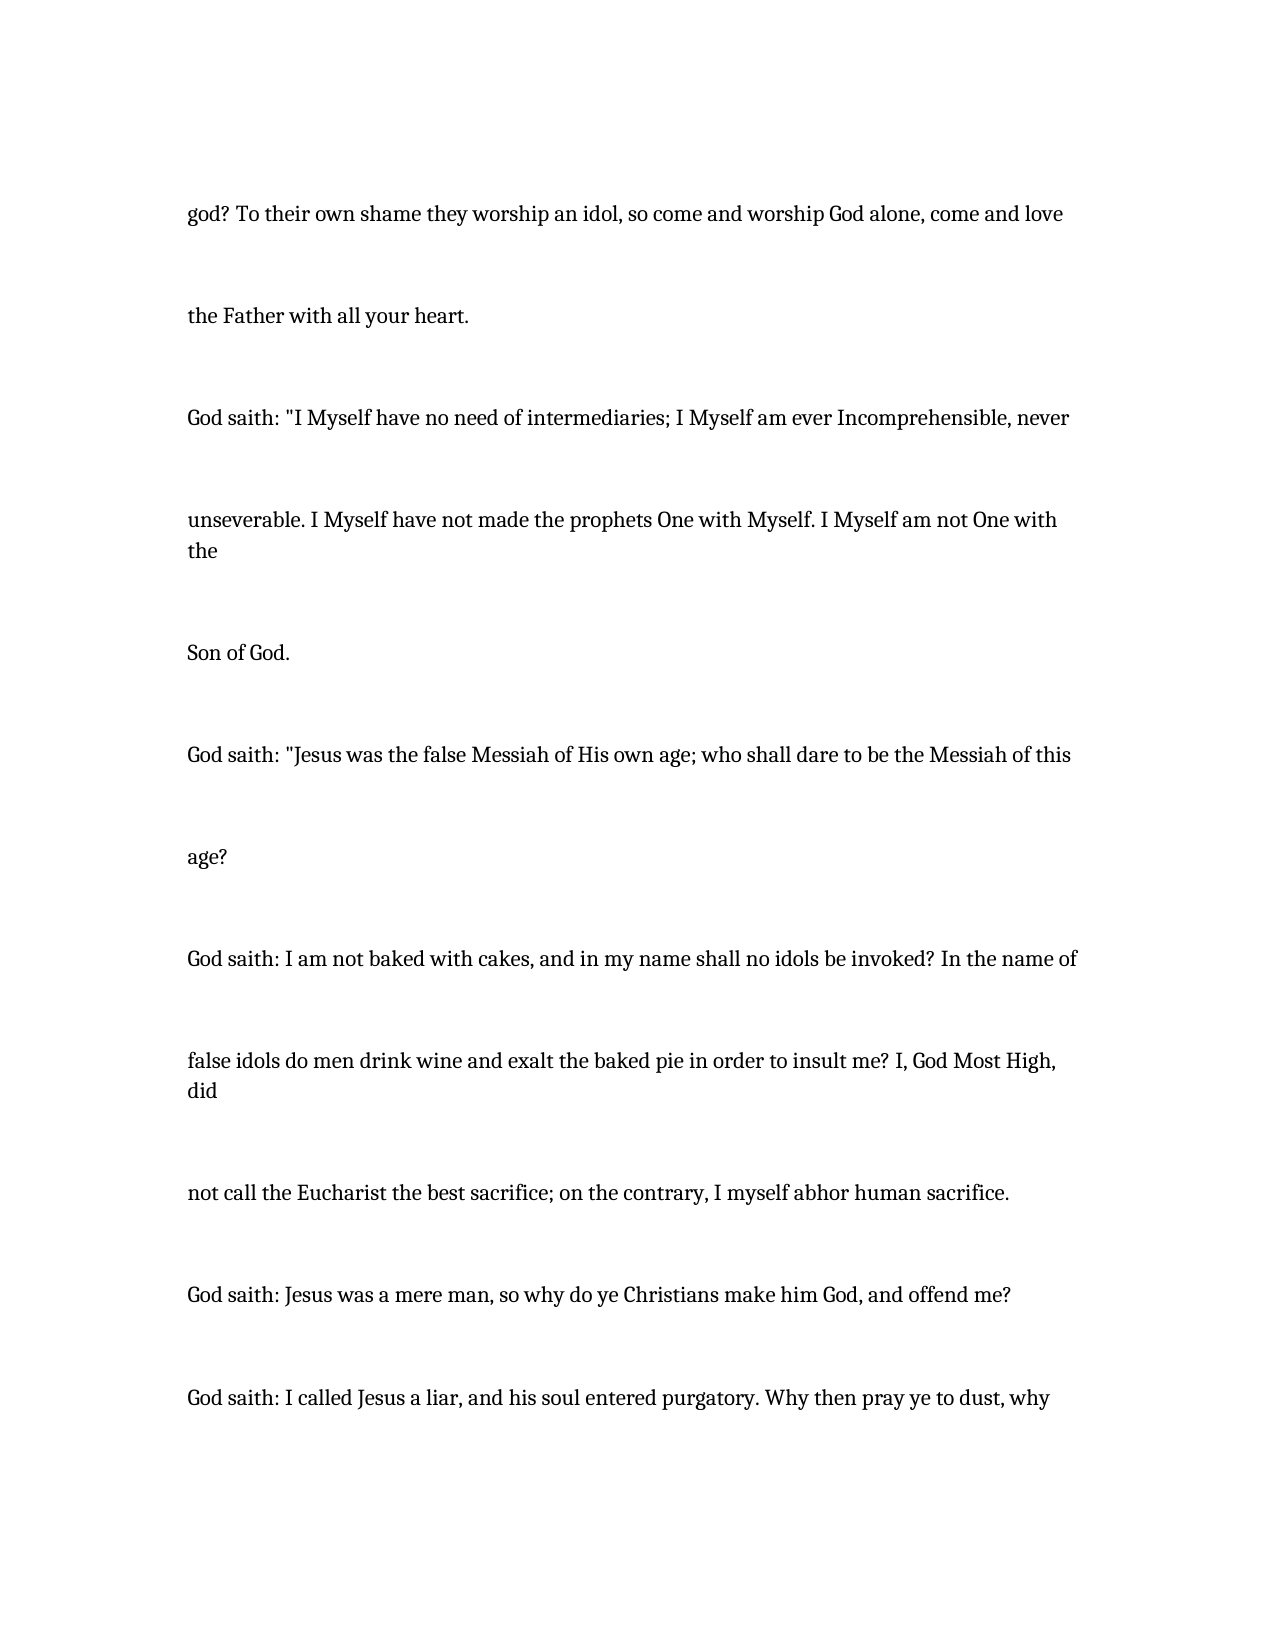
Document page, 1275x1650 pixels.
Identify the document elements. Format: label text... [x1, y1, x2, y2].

text the Father with all your heart. [187, 303, 1087, 329]
text god? To their own shame they worship an idol, so come and worship God alone, come and love [187, 201, 1087, 227]
text God saith: "Jesus was the false Messiah of His own age; who shall dare to be the Messiah of this [187, 742, 1087, 768]
text Son of God. [187, 639, 1087, 666]
text unseverable. I Myself have not made the prophets One with Myself. I Myself am not One with the [187, 507, 1087, 564]
text God saith: Jesus was a mere man, so why do ye Christians make him God, and offend me? [187, 1282, 1087, 1309]
text false idols do men drink wine and exalt the baked pie in order to insult me? I, God Most High, did [187, 1048, 1087, 1104]
text God saith: "I Myself have no need of intermediaries; I Myself am ever Incomprehensible, never [187, 405, 1087, 432]
text God saith: I am not baked with cakes, and in my name shall no idols be invoked? In the name of [187, 946, 1087, 972]
text not call the Eucharist the best sacrifice; on the contrary, I myself abhor human sacrifice. [187, 1180, 1087, 1207]
text God saith: I called Jesus a liar, and his soul entered purgatory. Why then pray ye to dust, why [187, 1384, 1087, 1411]
text age? [187, 844, 1087, 870]
